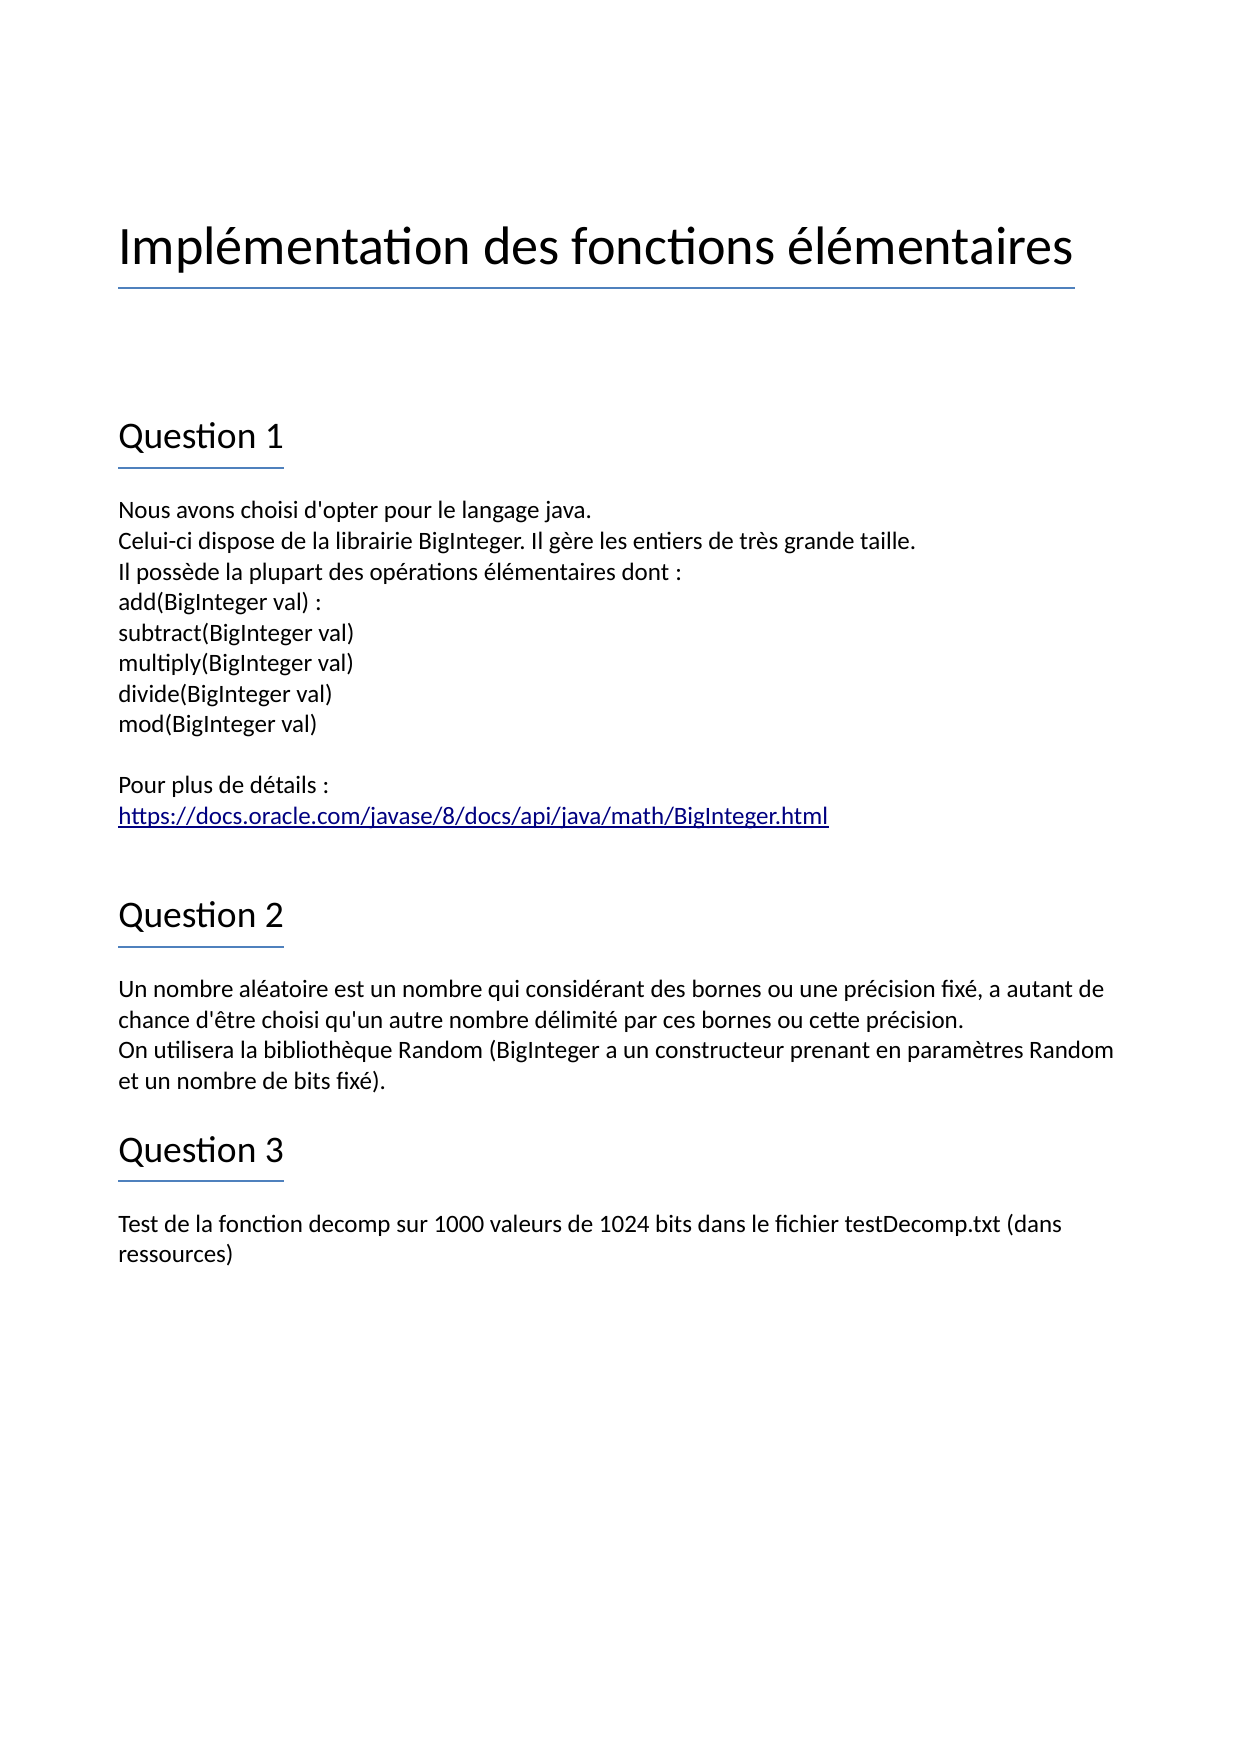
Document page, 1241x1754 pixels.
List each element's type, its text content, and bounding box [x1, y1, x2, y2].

text subtract(BigInteger val) [118, 617, 1122, 647]
text Un nombre aléatoire est un nombre qui considérant des bornes ou une précision fixé, a autant de chance d'être choisi qu'un autre nombre délimité par ces bornes ou cette précision. [118, 973, 1122, 1034]
text Question 2 [118, 891, 1122, 948]
text multiply(BigInteger val) divide(BigInteger val) [118, 647, 1122, 708]
text Celui-ci dispose de la librairie BigInteger. Il gère les entiers de très grande taille. [118, 525, 1122, 556]
text add(BigInteger val) : [118, 586, 1122, 617]
text https://docs.oracle.com/javase/8/docs/api/java/math/BigInteger.html [118, 800, 1122, 830]
text Nous avons choisi d'opter pour le langage java. [118, 494, 1122, 525]
text Question 3 [118, 1126, 1122, 1182]
text Implémentation des fonctions élémentaires [118, 212, 1122, 289]
text Test de la fonction decomp sur 1000 valeurs de 1024 bits dans le fichier testDecomp.txt (dans ressources) [118, 1208, 1122, 1269]
text mod(BigInteger val) [118, 708, 1122, 739]
text On utilisera la bibliothèque Random (BigInteger a un constructeur prenant en paramètres Random et un nombre de bits fixé). [118, 1034, 1122, 1096]
text Pour plus de détails : [118, 769, 1122, 800]
text Question 1 [118, 412, 1122, 469]
text Il possède la plupart des opérations élémentaires dont : [118, 556, 1122, 586]
